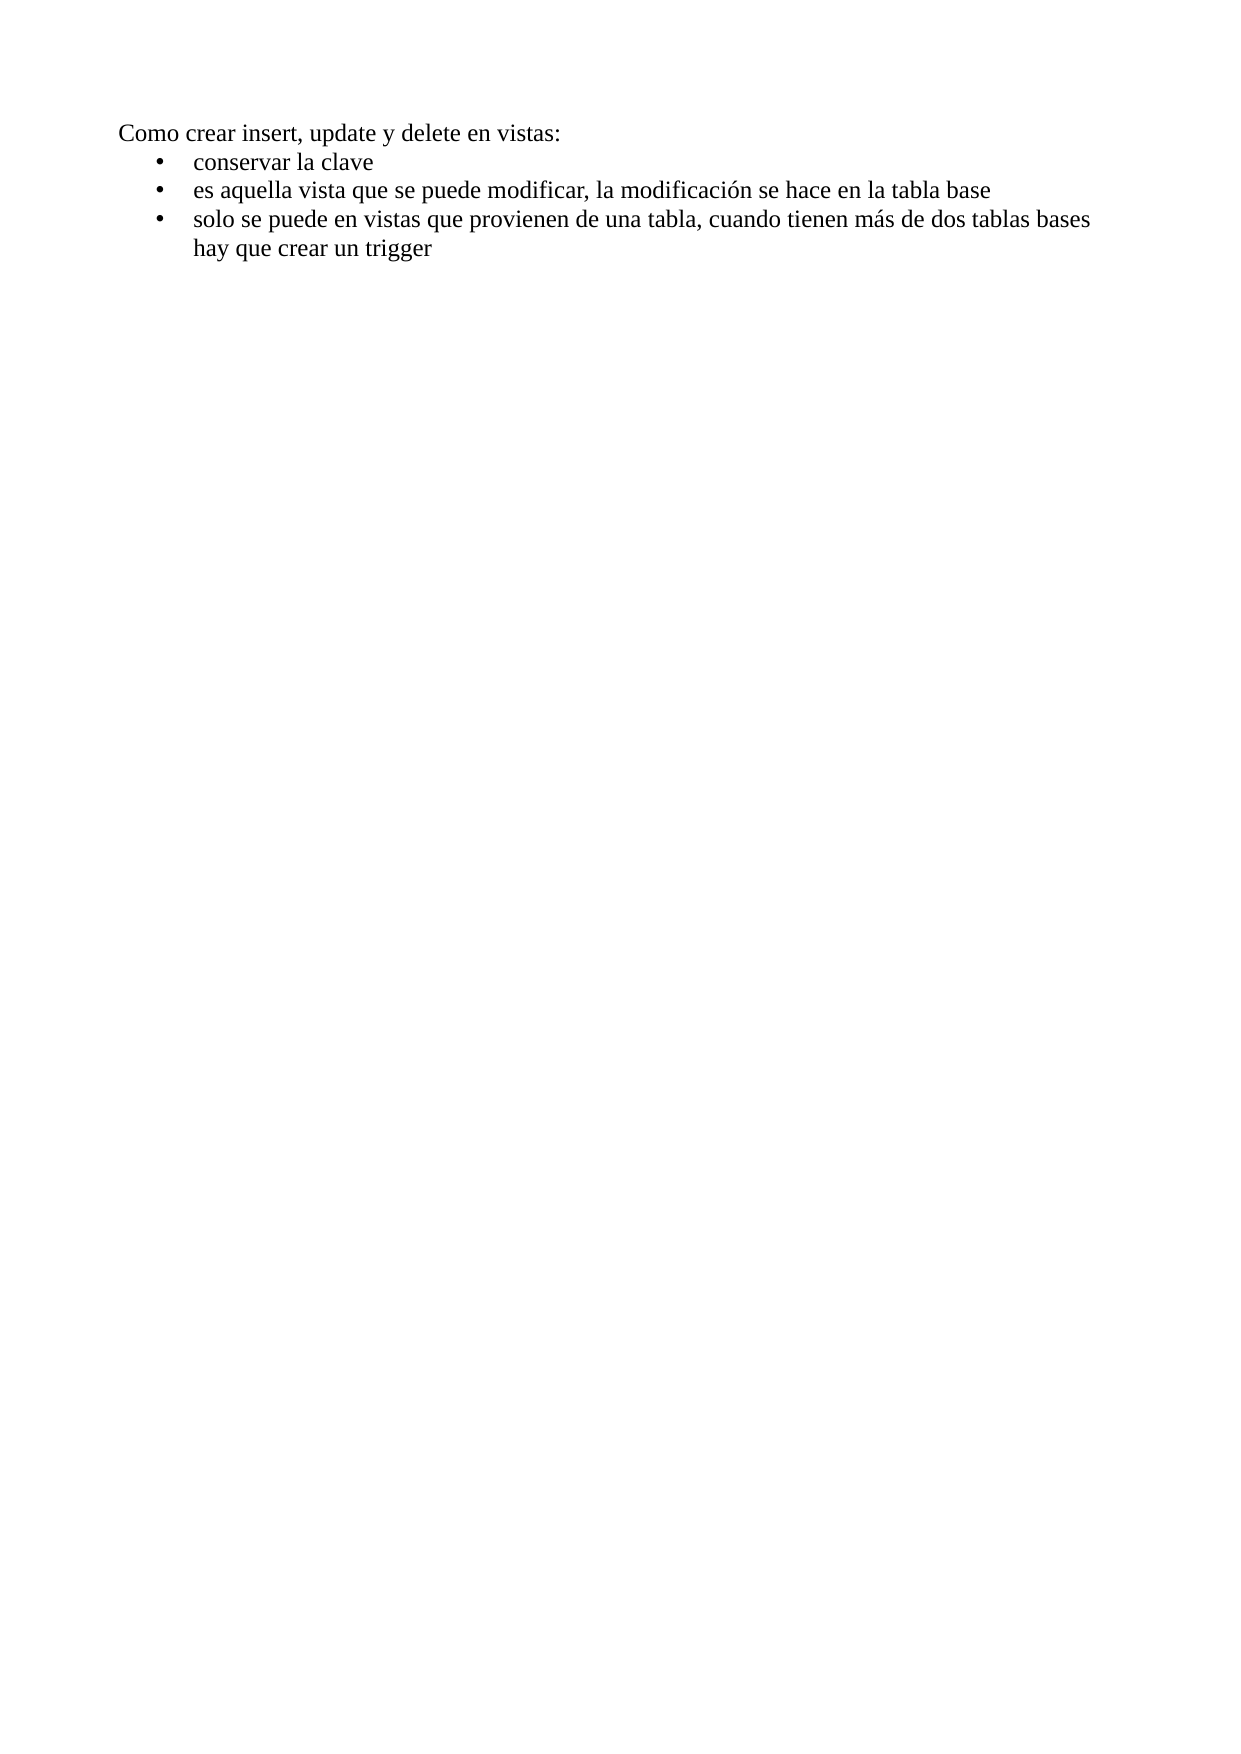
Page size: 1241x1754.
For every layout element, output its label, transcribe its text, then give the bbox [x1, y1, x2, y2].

list solo se puede en vistas que provienen de una tabla, cuando tienen más de dos tablas bases hay que crear un trigger [156, 204, 1122, 262]
text Como crear insert, update y delete en vistas: [118, 118, 1122, 147]
list es aquella vista que se puede modificar, la modificación se hace en la tabla base [156, 176, 1122, 204]
list conservar la clave [156, 147, 1122, 176]
